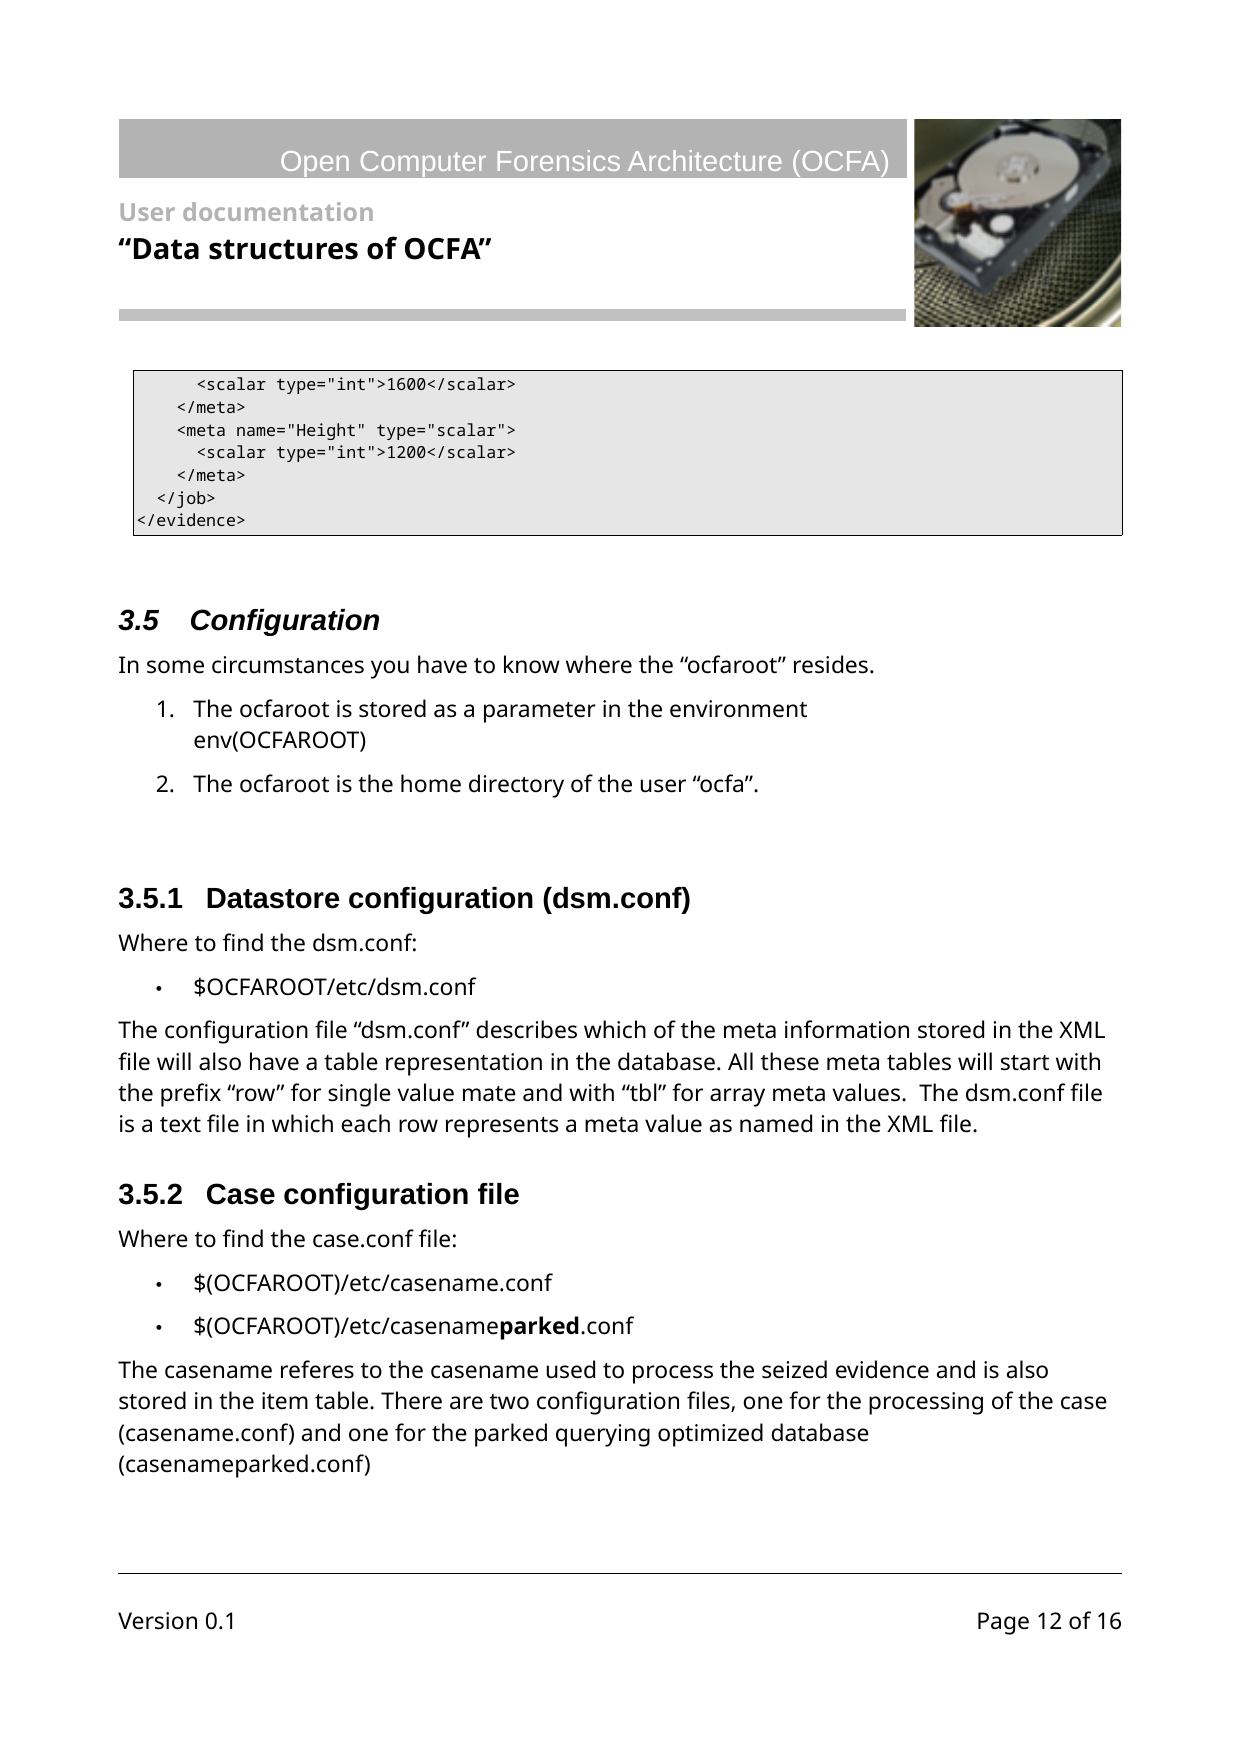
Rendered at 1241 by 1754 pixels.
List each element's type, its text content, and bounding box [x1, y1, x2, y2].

text The casename referes to the casename used to process the seized evidence and is also stored in the item table. There are two configuration files, one for the processing of the case (casename.conf) and one for the parked querying optimized database (casenameparked.conf) [118, 1354, 1122, 1479]
text <scalar type="int">1600</scalar> [134, 371, 1122, 392]
text </job> [134, 483, 1122, 506]
list The ocfaroot is the home directory of the user “ocfa”. [156, 768, 1122, 799]
text The configuration file “dsm.conf” describes which of the meta information stored in the XML file will also have a table representation in the database. All these meta tables will start with the prefix “row” for single value mate and with “tbl” for array meta values. The dsm.conf file is a text file in which each row represents a meta value as named in the XML file. [118, 1014, 1122, 1139]
text In some circumstances you have to know where the “ocfaroot” resides. [118, 649, 1122, 681]
text <scalar type="int">1200</scalar> [134, 438, 1122, 461]
subtitle Case configuration file [118, 1177, 1122, 1210]
text </meta> [134, 461, 1122, 483]
list $(OCFAROOT)/etc/casename.conf [156, 1267, 1122, 1298]
text Where to find the case.conf file: [118, 1223, 1122, 1254]
list $OCFAROOT/etc/dsm.conf [156, 971, 1122, 1002]
picture [914, 119, 1122, 327]
text </meta> [134, 392, 1122, 415]
subtitle Configuration [118, 603, 1122, 637]
list The ocfaroot is stored as a parameter in the environment env(OCFAROOT) [156, 693, 1122, 756]
text <meta name="Height" type="scalar"> [134, 415, 1122, 438]
list $(OCFAROOT)/etc/casenameparked.conf [156, 1310, 1122, 1342]
text </evidence> [134, 506, 1122, 535]
subtitle Datastore configuration (dsm.conf) [118, 881, 1122, 914]
text Where to find the dsm.conf: [118, 927, 1122, 958]
